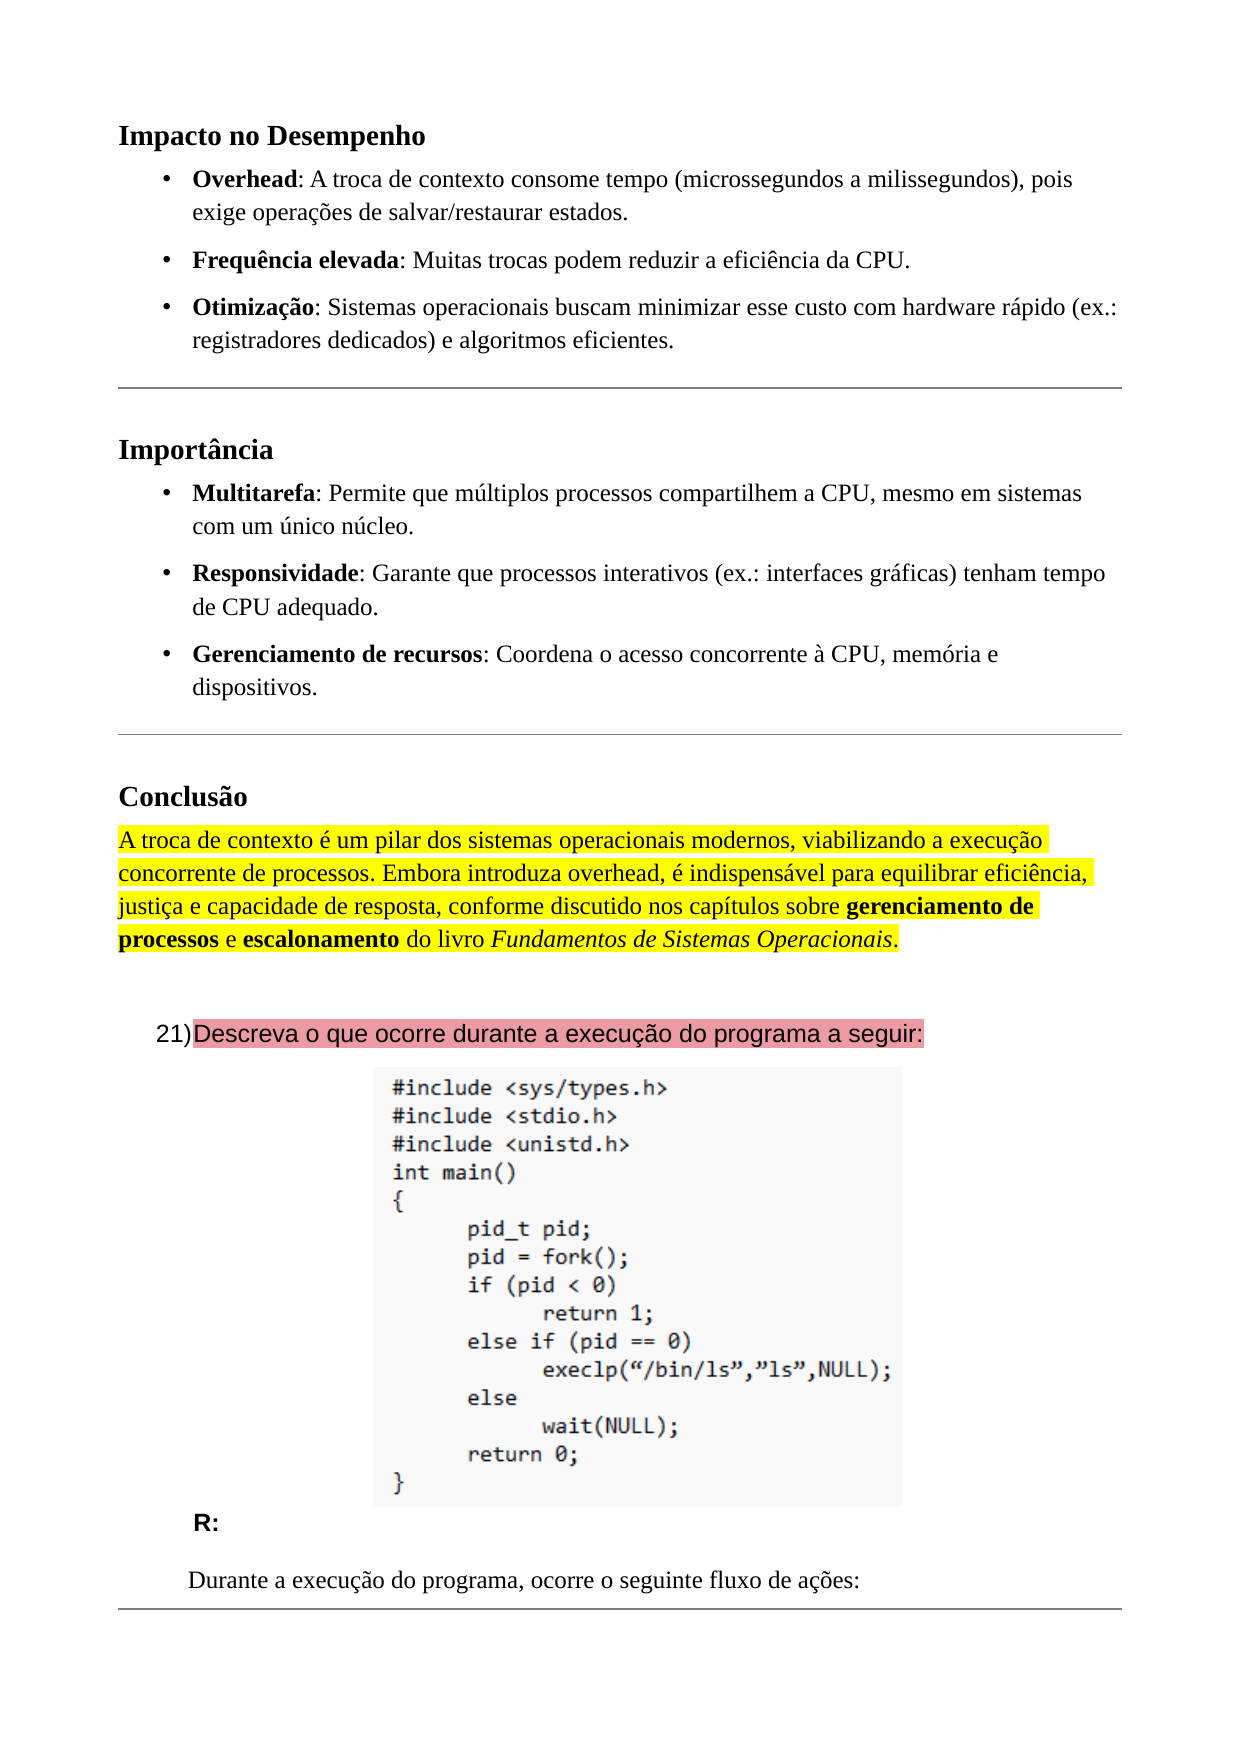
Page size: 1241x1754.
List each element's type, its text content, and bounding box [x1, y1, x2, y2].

list Multitarefa: Permite que múltiplos processos compartilhem a CPU, mesmo em sistemas com um único núcleo. [162, 478, 1122, 540]
list Frequência elevada: Muitas trocas podem reduzir a eficiência da CPU. [162, 245, 1122, 273]
text Durante a execução do programa, ocorre o seguinte fluxo de ações: [118, 1565, 1122, 1594]
list Responsividade: Garante que processos interativos (ex.: interfaces gráficas) tenham tempo de CPU adequado. [162, 558, 1122, 620]
subtitle Importância [118, 432, 1122, 465]
subtitle Conclusão [118, 779, 1122, 812]
text A troca de contexto é um pilar dos sistemas operacionais modernos, viabilizando a execução concorrente de processos. Embora introduza overhead, é indispensável para equilibrar eficiência, justiça e capacidade de resposta, conforme discutido nos capítulos sobre gerenciamento de processos e escalonamento do livro Fundamentos de Sistemas Operacionais. [118, 825, 1122, 952]
list Descreva o que ocorre durante a execução do programa a seguir: [156, 1019, 1122, 1048]
list Overhead: A troca de contexto consome tempo (microssegundos a milissegundos), pois exige operações de salvar/restaurar estados. [162, 164, 1122, 226]
subtitle Impacto no Desempenho [118, 118, 1122, 152]
list Gerenciamento de recursos: Coordena o acesso concorrente à CPU, memória e dispositivos. [162, 639, 1122, 701]
list Otimização: Sistemas operacionais buscam minimizar esse custo com hardware rápido (ex.: registradores dedicados) e algoritmos eficientes. [162, 292, 1122, 354]
picture [372, 1067, 903, 1507]
list R: [156, 1508, 1122, 1536]
